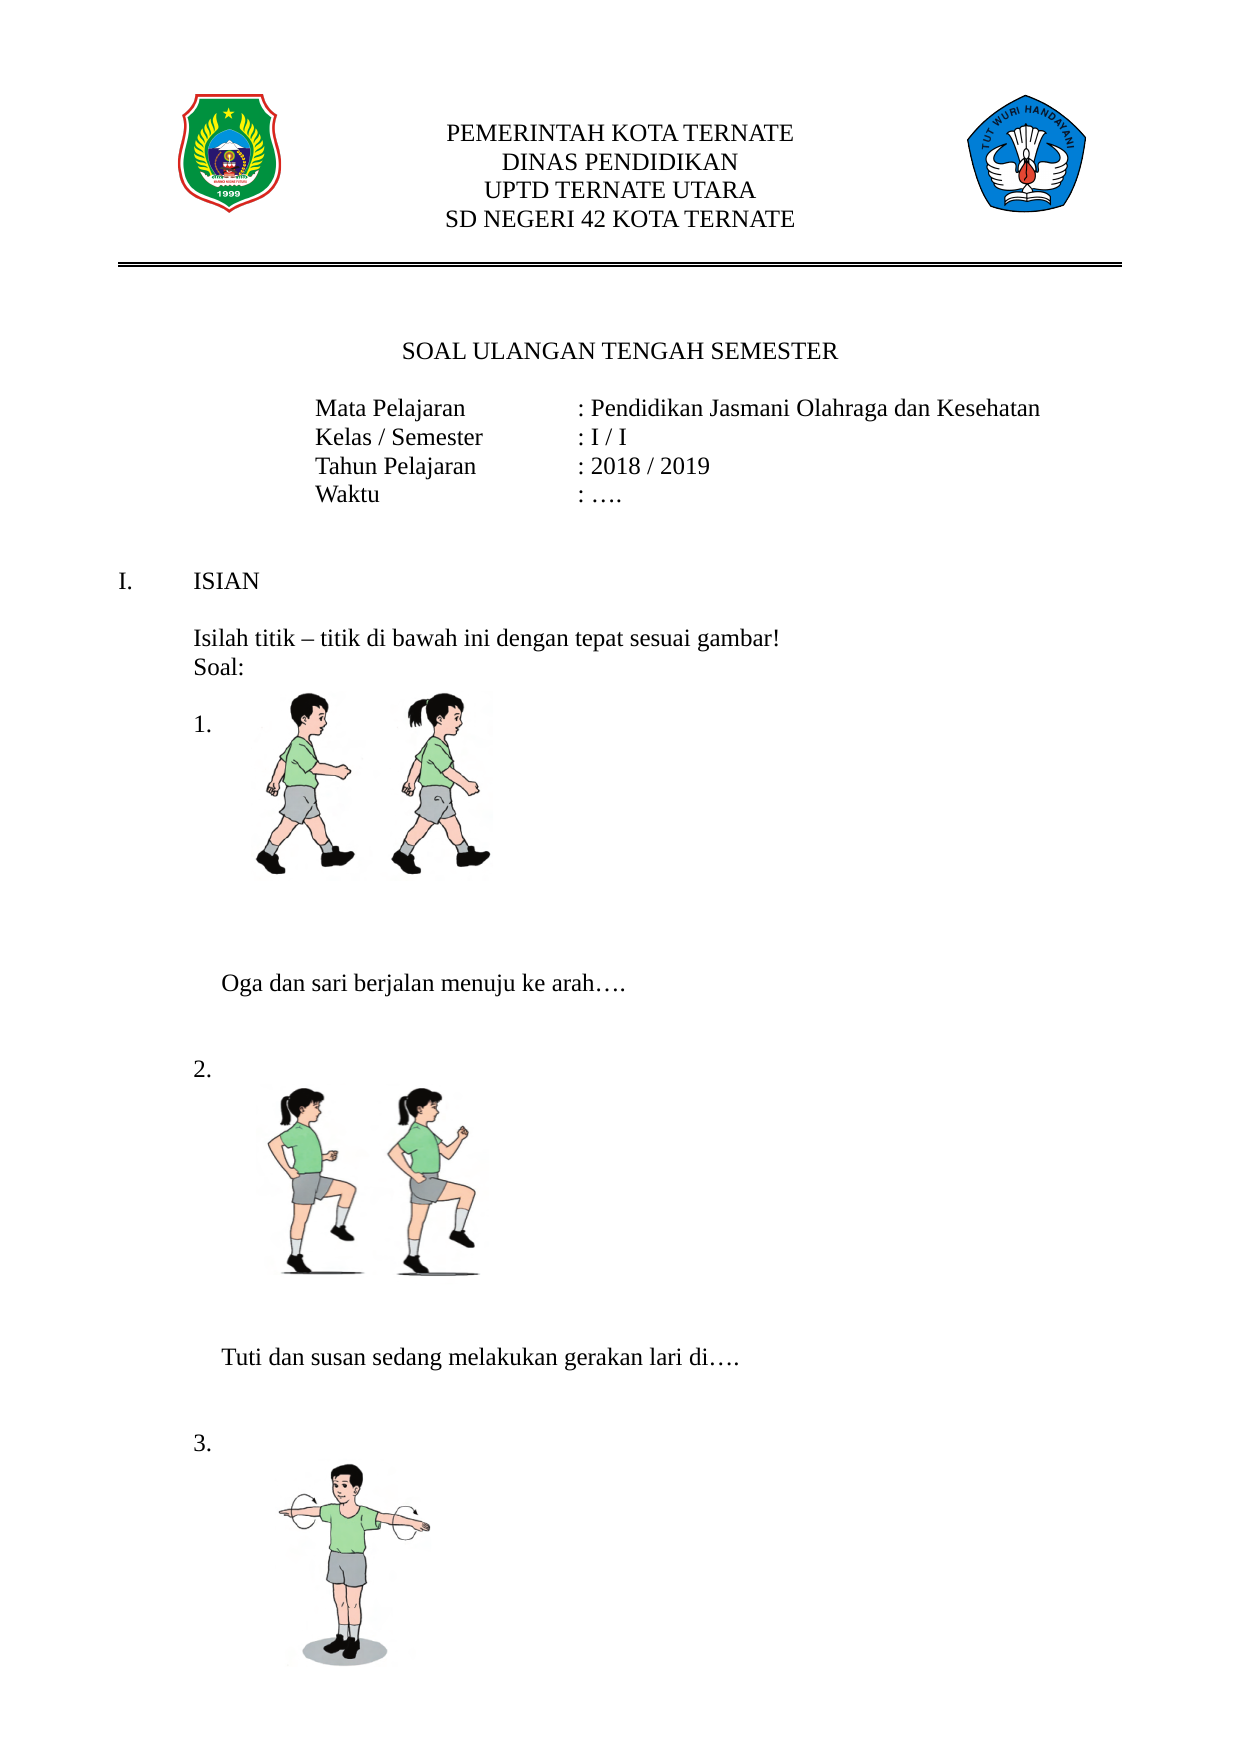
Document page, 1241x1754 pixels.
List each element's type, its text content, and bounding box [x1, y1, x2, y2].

text Tahun Pelajaran : 2018 / 2019 [315, 451, 1122, 479]
list Oga dan sari berjalan menuju ke arah…. [221, 968, 1122, 997]
text Waktu : …. [315, 479, 1122, 508]
text SOAL ULANGAN TENGAH SEMESTER [118, 336, 1122, 364]
picture [170, 94, 289, 213]
picture [256, 1448, 447, 1675]
picture [966, 94, 1087, 213]
picture [255, 1077, 496, 1295]
text [118, 118, 170, 147]
text Isilah titik – titik di bawah ini dengan tepat sesuai gambar! [118, 623, 1122, 652]
picture [251, 685, 496, 881]
text [1087, 118, 1122, 147]
text [1087, 176, 1122, 204]
text SD NEGERI 42 KOTA TERNATE [118, 204, 1122, 233]
text Mata Pelajaran : Pendidikan Jasmani Olahraga dan Kesehatan [315, 393, 1122, 422]
table_header [118, 267, 1122, 307]
text Soal: [118, 652, 1122, 681]
text UPTD TERNATE UTARA [289, 176, 966, 204]
text DINAS PENDIDIKAN [289, 147, 966, 176]
list Tuti dan susan sedang melakukan gerakan lari di…. [221, 1342, 1122, 1371]
text [118, 147, 170, 176]
text PEMERINTAH KOTA TERNATE [289, 118, 966, 147]
text Kelas / Semester : I / I [315, 422, 1122, 451]
list ISIAN [118, 566, 1122, 594]
text [1087, 147, 1122, 176]
text [118, 176, 170, 204]
